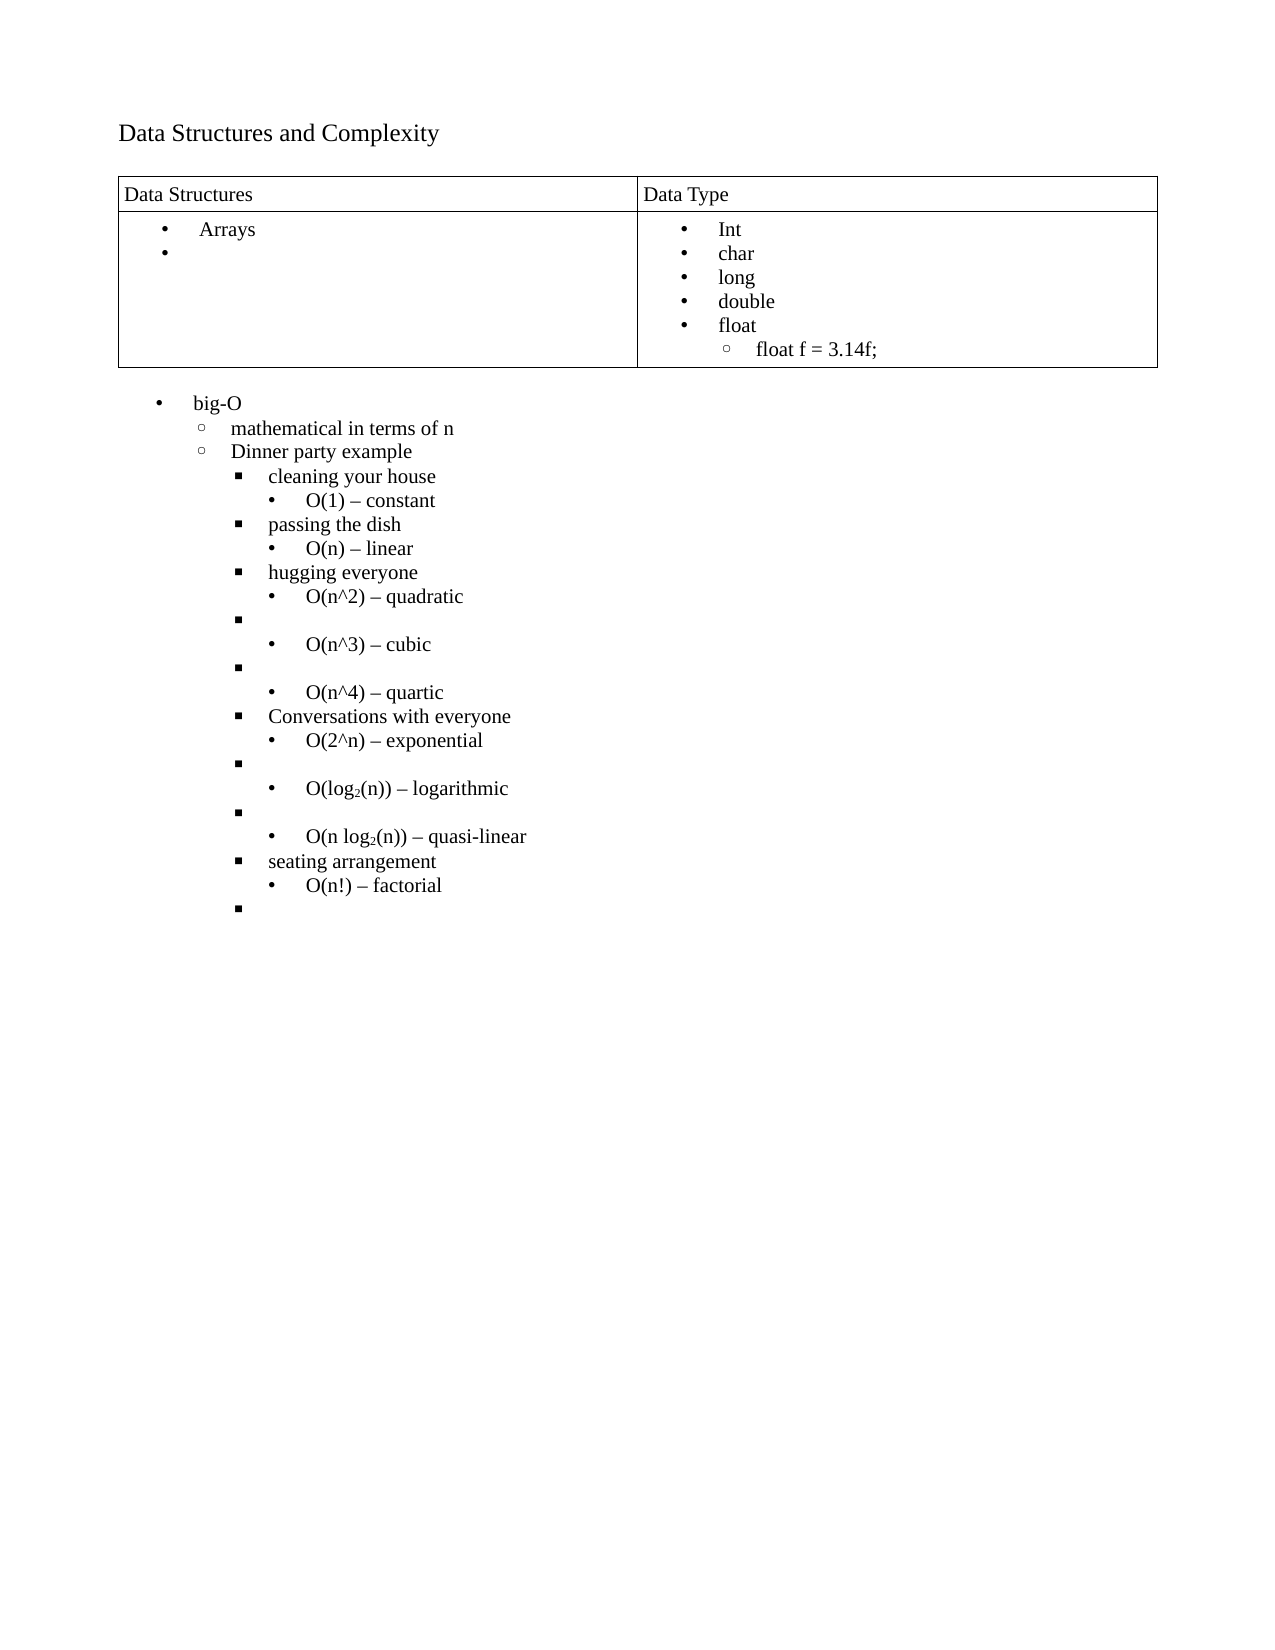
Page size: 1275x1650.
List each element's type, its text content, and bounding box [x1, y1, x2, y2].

list O(n^2) – quadratic [268, 584, 1157, 608]
table_header Data Type [638, 177, 1157, 211]
list O(n) – linear [268, 536, 1157, 560]
table_header Data Structures [119, 177, 637, 211]
list passing the dish [231, 512, 1157, 536]
text Data Structures and Complexity [118, 118, 1157, 147]
list Dinner party example [193, 439, 1157, 463]
list big-O [156, 391, 1157, 415]
table_cell Arrays [119, 212, 637, 367]
list O(2^n) – exponential [268, 728, 1157, 752]
list O(n^3) – cubic [268, 632, 1157, 656]
list cleaning your house [231, 463, 1157, 488]
list Conversations with everyone [231, 704, 1157, 728]
list mathematical in terms of n [193, 415, 1157, 439]
list hugging everyone [231, 560, 1157, 584]
list O(1) – constant [268, 488, 1157, 512]
list O(n!) – factorial [268, 873, 1157, 897]
list O(n log2(n)) – quasi-linear [268, 824, 1157, 848]
list O(n^4) – quartic [268, 680, 1157, 704]
table_cell Int char long double float float f = 3.14f; [638, 212, 1157, 367]
list seating arrangement [231, 848, 1157, 873]
list O(log2(n)) – logarithmic [268, 776, 1157, 800]
